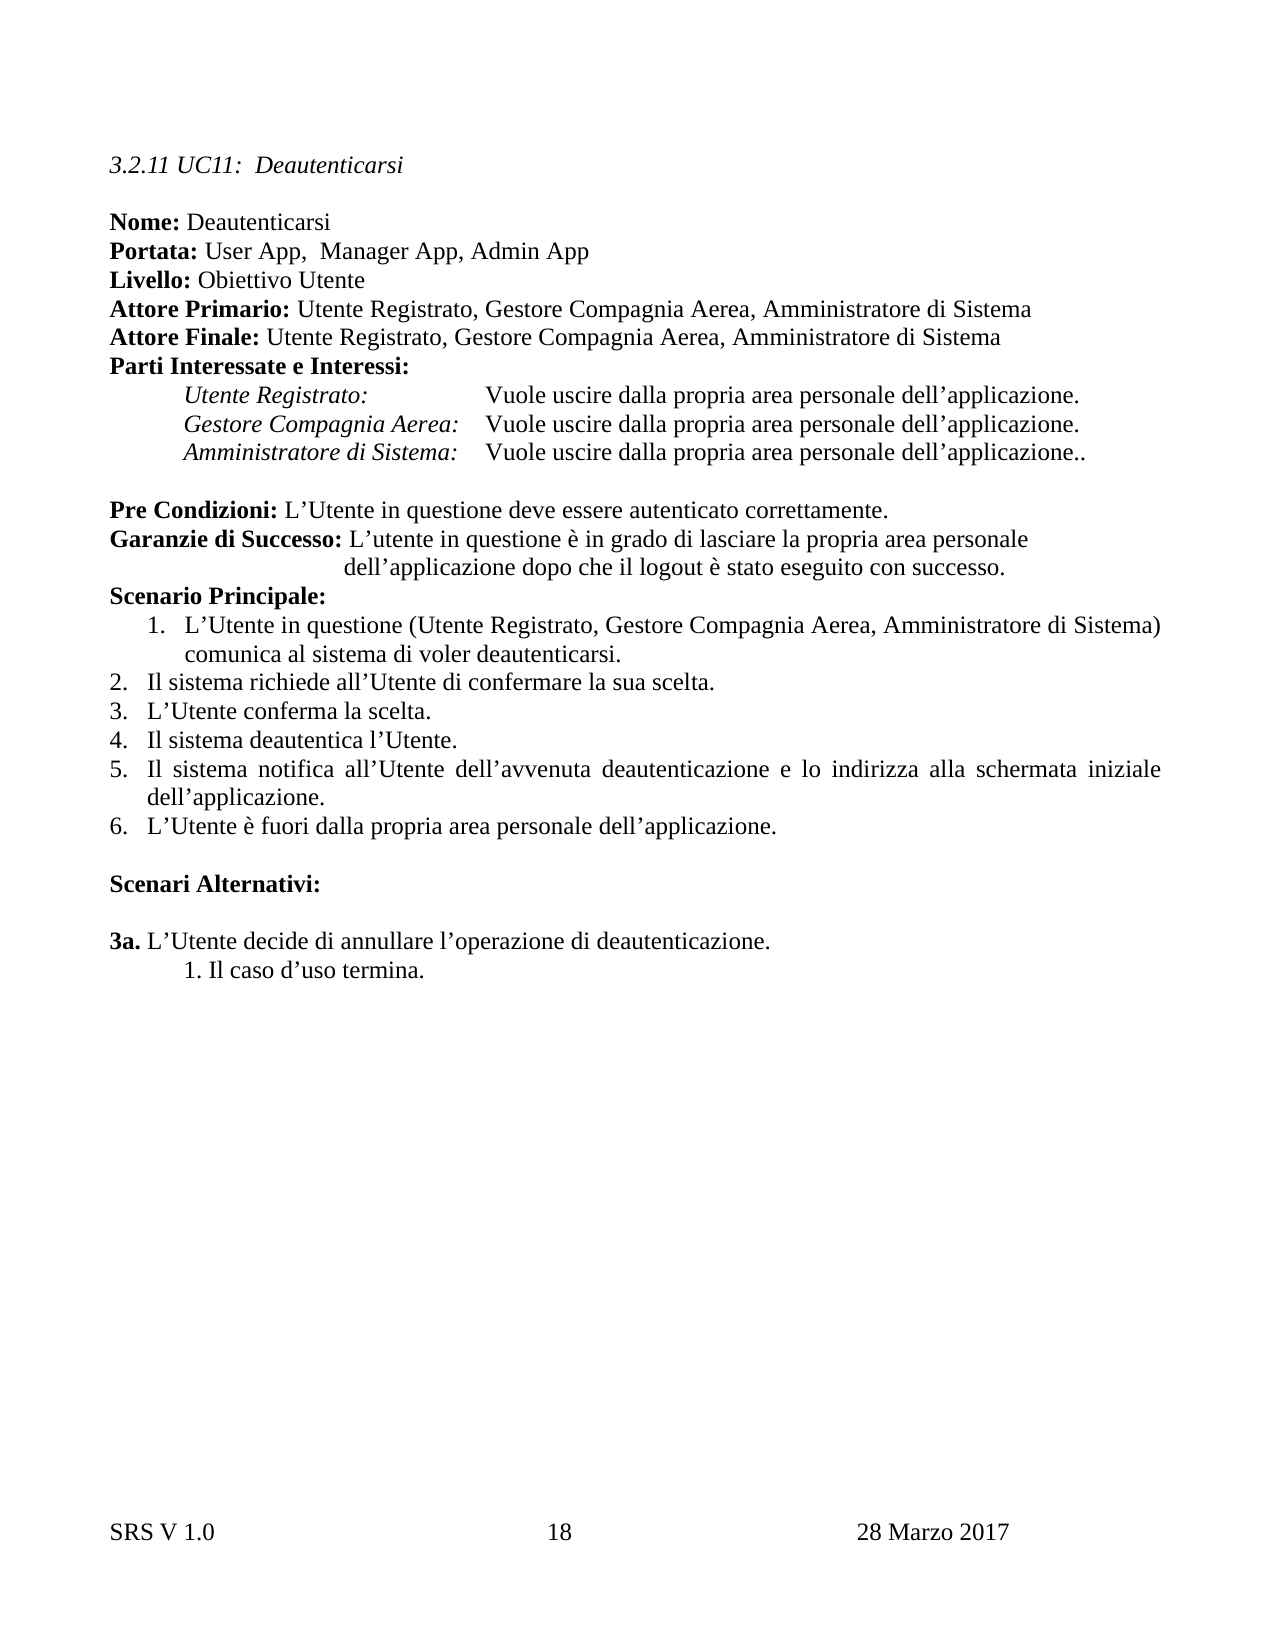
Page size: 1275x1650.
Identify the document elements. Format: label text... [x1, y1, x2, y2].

text Utente Registrato: Vuole uscire dalla propria area personale dell’applicazione. [109, 380, 1162, 409]
text Garanzie di Successo: L’utente in questione è in grado di lasciare la propria area personale dell’applicazione dopo che il logout è stato eseguito con successo. [109, 524, 1162, 581]
list L’Utente in questione (Utente Registrato, Gestore Compagnia Aerea, Amministratore di Sistema) comunica al sistema di voler deautenticarsi. [147, 610, 1162, 667]
text Portata: User App, Manager App, Admin App [109, 236, 1162, 265]
text Nome: Deautenticarsi [109, 207, 1162, 236]
text 1. Il caso d’uso termina. [109, 955, 1162, 984]
list L’Utente conferma la scelta. [109, 696, 1162, 725]
text Gestore Compagnia Aerea: Vuole uscire dalla propria area personale dell’applicazione. [109, 409, 1162, 437]
text Attore Primario: Utente Registrato, Gestore Compagnia Aerea, Amministratore di Sistema [109, 294, 1162, 322]
text Attore Finale: Utente Registrato, Gestore Compagnia Aerea, Amministratore di Sistema [109, 322, 1162, 351]
text Scenario Principale: [109, 581, 1162, 610]
text Parti Interessate e Interessi: [109, 351, 1162, 380]
text Amministratore di Sistema: Vuole uscire dalla propria area personale dell’applicazione.. [109, 437, 1162, 466]
text Scenari Alternativi: [109, 869, 1162, 897]
list Il sistema richiede all’Utente di confermare la sua scelta. [109, 667, 1162, 696]
text Livello: Obiettivo Utente [109, 265, 1162, 294]
list L’Utente è fuori dalla propria area personale dell’applicazione. [109, 811, 1162, 840]
list Il sistema deautentica l’Utente. [109, 725, 1162, 754]
list Il sistema notifica all’Utente dell’avvenuta deautenticazione e lo indirizza alla schermata iniziale dell’applicazione. [109, 754, 1162, 811]
text 3a. L’Utente decide di annullare l’operazione di deautenticazione. [109, 926, 1162, 955]
text Pre Condizioni: L’Utente in questione deve essere autenticato correttamente. [109, 495, 1162, 524]
text 3.2.11 UC11: Deautenticarsi [109, 150, 1162, 179]
